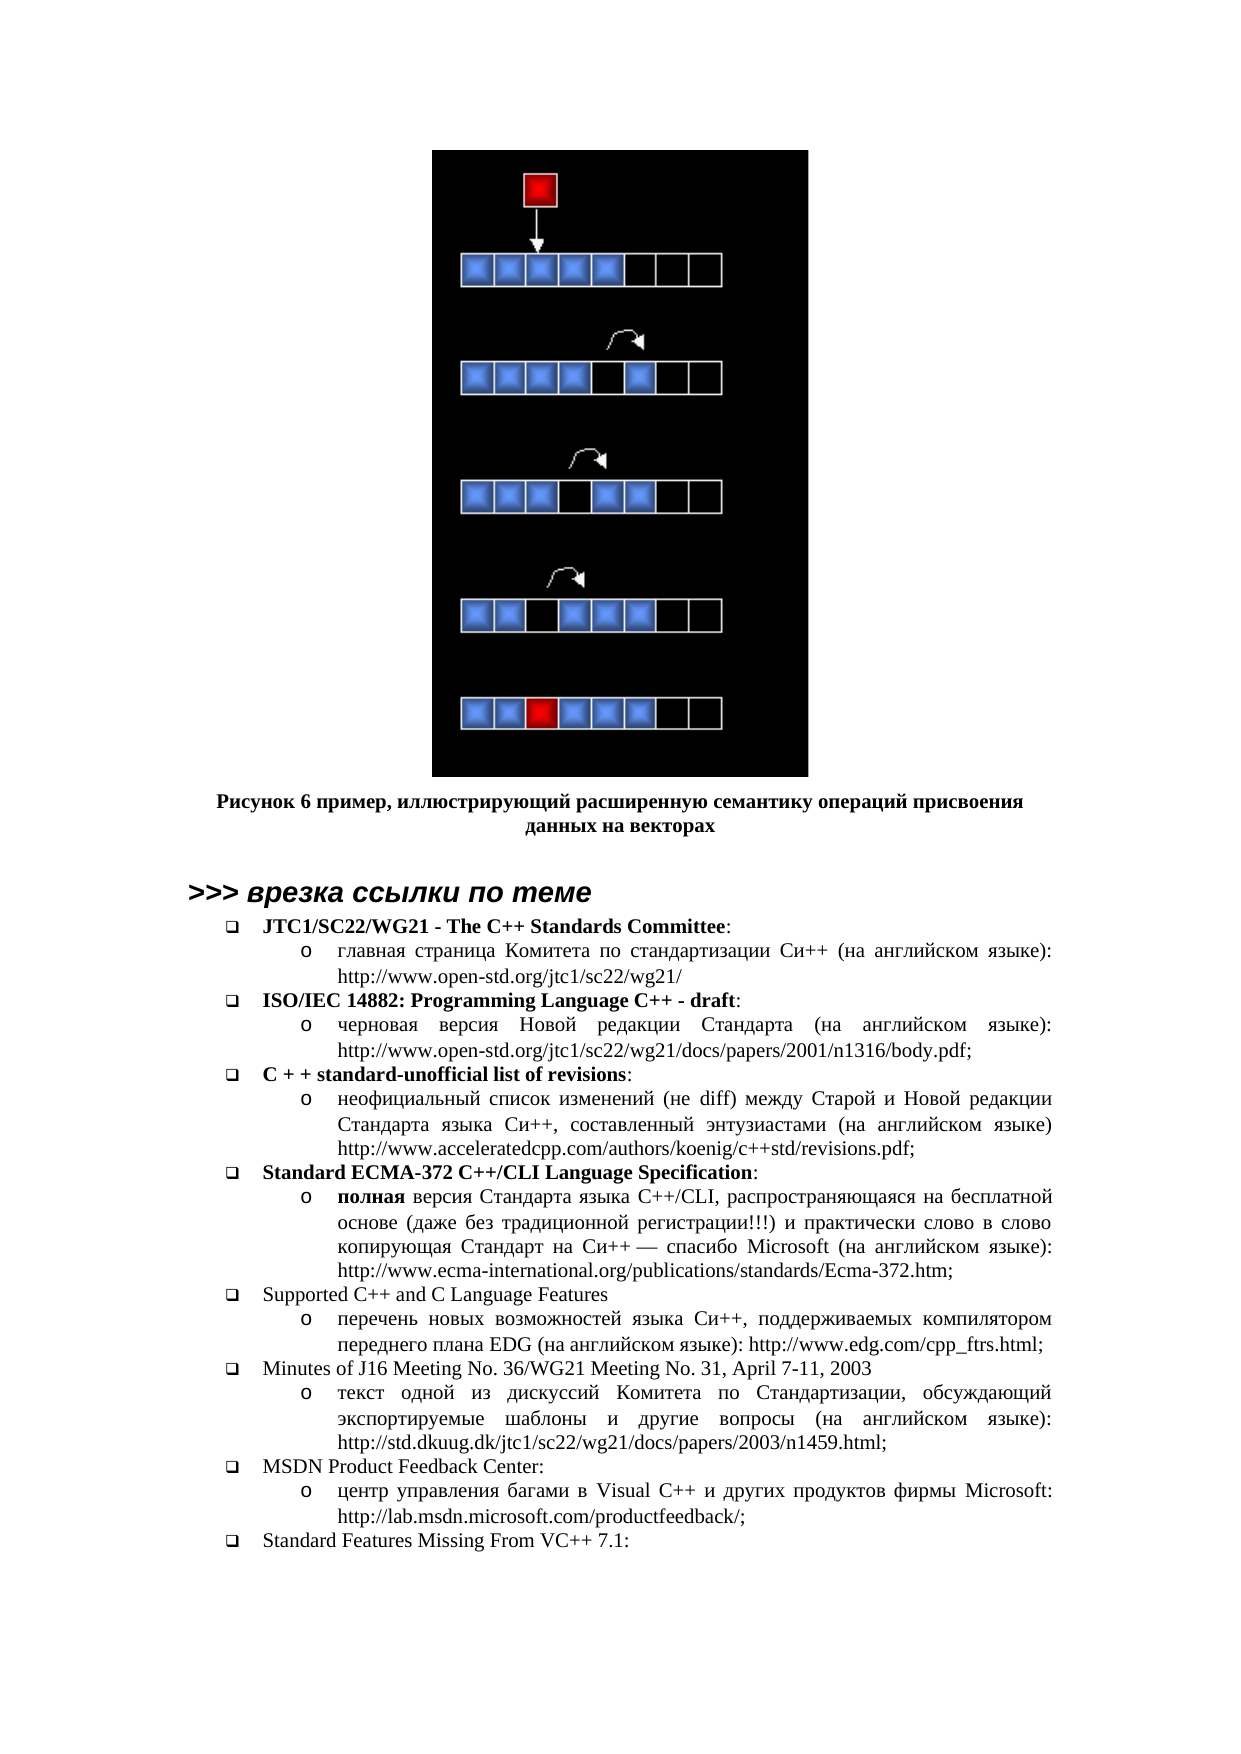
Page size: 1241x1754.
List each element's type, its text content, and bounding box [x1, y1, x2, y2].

list текст одной из дискуссий Комитета по Стандартизации, обсуждающий экспортируемые шаблоны и другие вопросы (на английском языке): http://std.dkuug.dk/jtc1/sc22/wg21/docs/papers/2003/n1459.html; [300, 1380, 1053, 1454]
list Minutes of J16 Meeting No. 36/WG21 Meeting No. 31, April 7-11, 2003 [225, 1356, 1053, 1380]
list Standard ECMA-372 C++/CLI Language Specification: [225, 1160, 1053, 1184]
list MSDN Product Feedback Center: [225, 1454, 1053, 1478]
list неофициальный список изменений (не diff) между Старой и Новой редакции Стандарта языка Си++, составленный энтузиастами (на английском языке) http://www.acceleratedcpp.com/authors/koenig/c++std/revisions.pdf; [300, 1086, 1053, 1160]
list центр управления багами в Visual C++ и других продуктов фирмы Microsoft: http://lab.msdn.microsoft.com/productfeedback/; [300, 1478, 1053, 1528]
list Supported C++ and C Language Features [225, 1282, 1053, 1306]
list главная страница Комитета по стандартизации Си++ (на английском языке): http://www.open-std.org/jtc1/sc22/wg21/ [300, 938, 1053, 988]
picture [432, 150, 809, 777]
list ISO/IEC 14882: Programming Language C++ - draft: [225, 988, 1053, 1012]
list C + + standard-unofficial list of revisions: [225, 1062, 1053, 1086]
list полная версия Стандарта языка C++/CLI, распространяющаяся на бесплатной основе (даже без традиционной регистрации!!!) и практически слово в слово копирующая Стандарт на Си++ — спасибо Microsoft (на английском языке): http://www.ecma-international.org/publications/standards/Ecma-372.htm; [300, 1184, 1053, 1282]
list JTC1/SC22/WG21 - The C++ Standards Committee: [225, 914, 1053, 938]
text Рисунок 6 пример, иллюстрирующий расширенную семантику операций присвоения данных на векторах [187, 789, 1053, 837]
list Standard Features Missing From VC++ 7.1: [225, 1528, 1053, 1552]
list черновая версия Новой редакции Стандарта (на английском языке): http://www.open-std.org/jtc1/sc22/wg21/docs/papers/2001/n1316/body.pdf; [300, 1012, 1053, 1062]
subtitle >>> врезка ссылки по теме [187, 874, 1053, 908]
list перечень новых возможностей языка Си++, поддерживаемых компилятором переднего плана EDG (на английском языке): http://www.edg.com/cpp_ftrs.html; [300, 1306, 1053, 1356]
